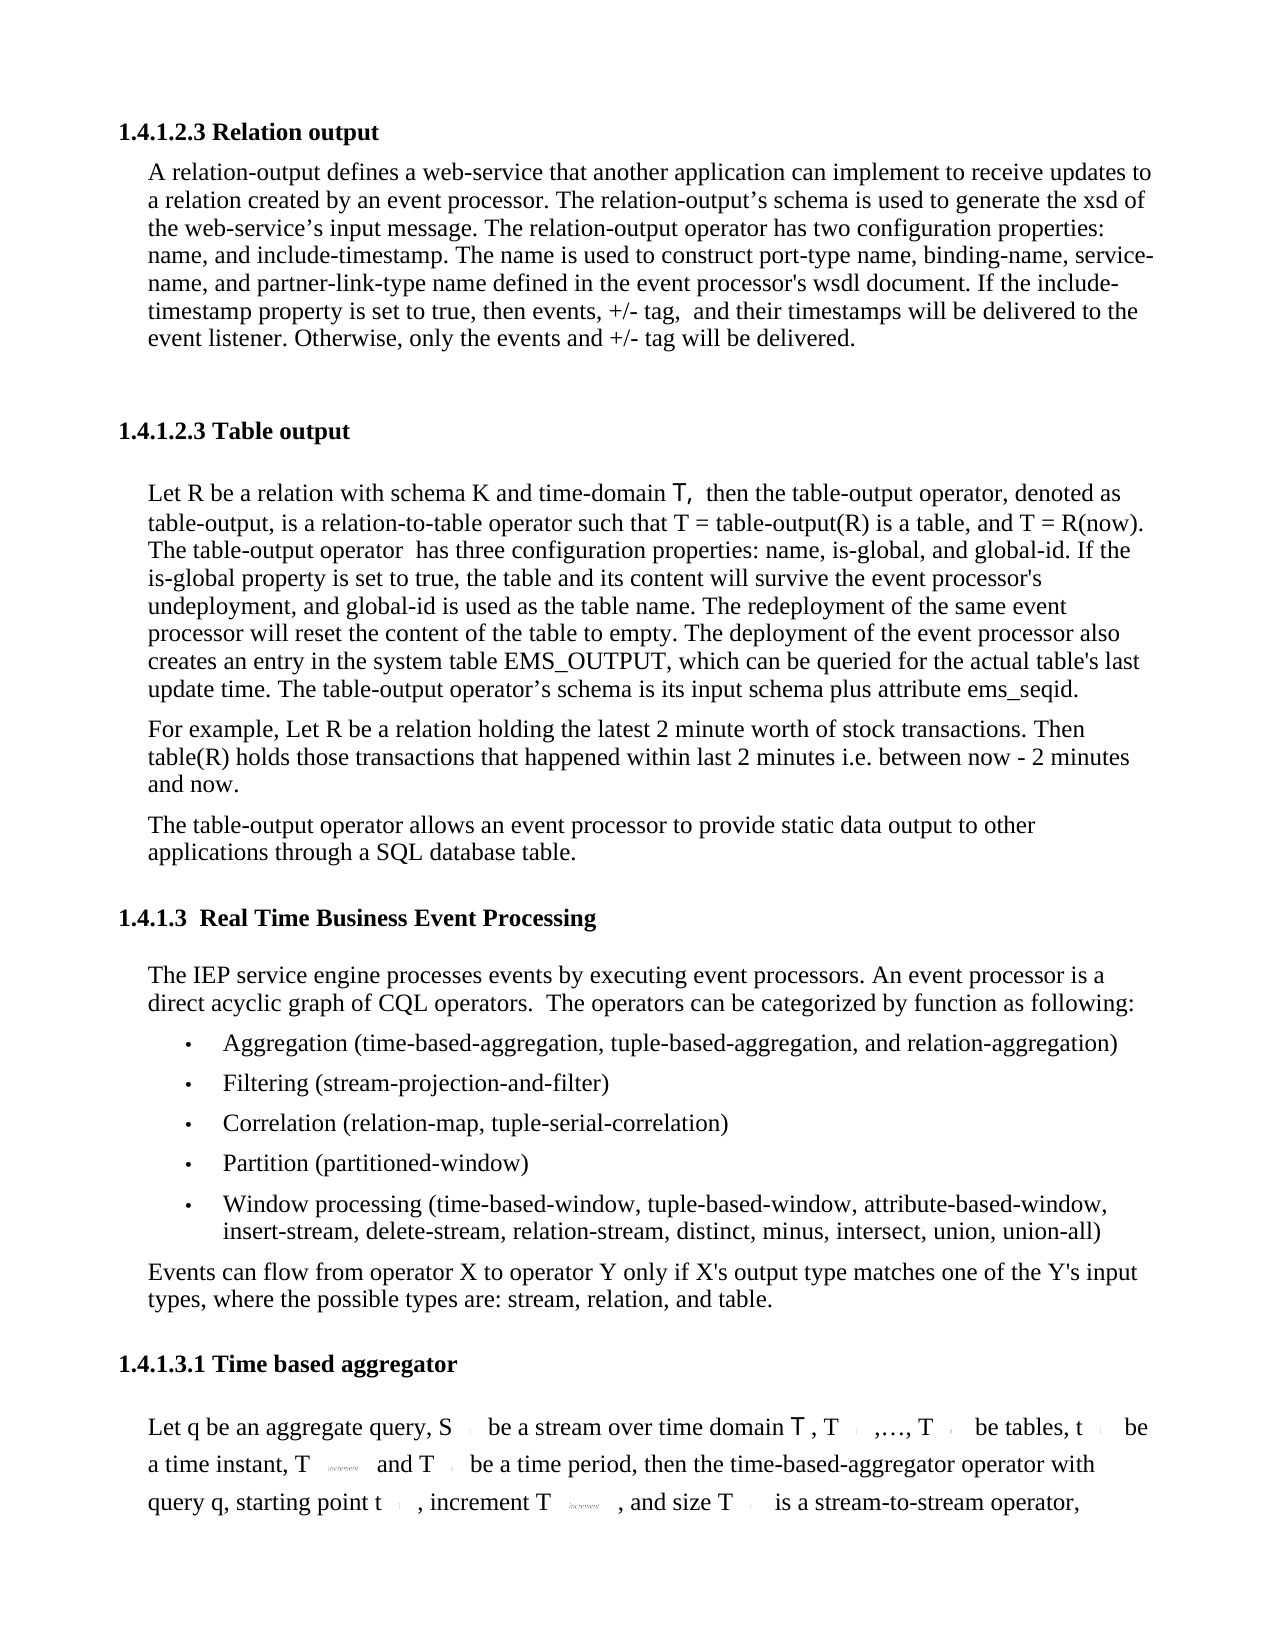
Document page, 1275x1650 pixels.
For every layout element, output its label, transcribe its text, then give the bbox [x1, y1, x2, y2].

list Partition (partitioned-window) [185, 1149, 1157, 1177]
text Let q be an aggregate query, Sbe a stream over time domain T , T,…, T be tables, t be a time instant, Tand Tbe a time period, then the time-based-aggregator operator with query q, starting point t, increment T, and size T is a stream-to-stream operator, [148, 1408, 1157, 1520]
subtitle 1.4.1.3 Real Time Business Event Processing [118, 904, 1157, 931]
text Events can flow from operator X to operator Y only if X's output type matches one of the Y's input types, where the possible types are: stream, relation, and table. [148, 1258, 1157, 1313]
text The IEP service engine processes events by executing event processors. An event processor is a direct acyclic graph of CQL operators. The operators can be categorized by function as following: [148, 961, 1157, 1016]
list Filtering (stream-projection-and-filter) [185, 1069, 1157, 1097]
text 1.4.1.2.3 Relation output [118, 118, 1157, 146]
list Aggregation (time-based-aggregation, tuple-based-aggregation, and relation-aggregation) [185, 1029, 1157, 1057]
subtitle 1.4.1.3.1 Time based aggregator [118, 1351, 1157, 1378]
list Correlation (relation-map, tuple-serial-correlation) [185, 1109, 1157, 1137]
text For example, Let R be a relation holding the latest 2 minute worth of stock transactions. Then table(R) holds those transactions that happened within last 2 minutes i.e. between now - 2 minutes and now. [148, 715, 1157, 798]
list Window processing (time-based-window, tuple-based-window, attribute-based-window, insert-stream, delete-stream, relation-stream, distinct, minus, intersect, union, union-all) [185, 1190, 1157, 1245]
text The table-output operator allows an event processor to provide static data output to other applications through a SQL database table. [148, 811, 1157, 866]
subtitle 1.4.1.2.3 Table output [118, 417, 1157, 445]
text Let R be a relation with schema K and time-domain T, then the table-output operator, denoted as table-output, is a relation-to-table operator such that T = table-output(R) is a table, and T = R(now). The table-output operator has three configuration properties: name, is-global, and global-id. If the is-global property is set to true, the table and its content will survive the event processor's undeployment, and global-id is used as the table name. The redeployment of the same event processor will reset the content of the table to empty. The deployment of the event processor also creates an entry in the system table EMS_OUTPUT, which can be queried for the actual table's last update time. The table-output operator’s schema is its input schema plus attribute ems_seqid. [148, 475, 1157, 703]
text A relation-output defines a web-service that another application can implement to receive updates to a relation created by an event processor. The relation-output’s schema is used to generate the xsd of the web-service’s input message. The relation-output operator has two configuration properties: name, and include-timestamp. The name is used to construct port-type name, binding-name, service-name, and partner-link-type name defined in the event processor's wsdl document. If the include-timestamp property is set to true, then events, +/- tag, and their timestamps will be delivered to the event listener. Otherwise, only the events and +/- tag will be delivered. [148, 158, 1157, 352]
